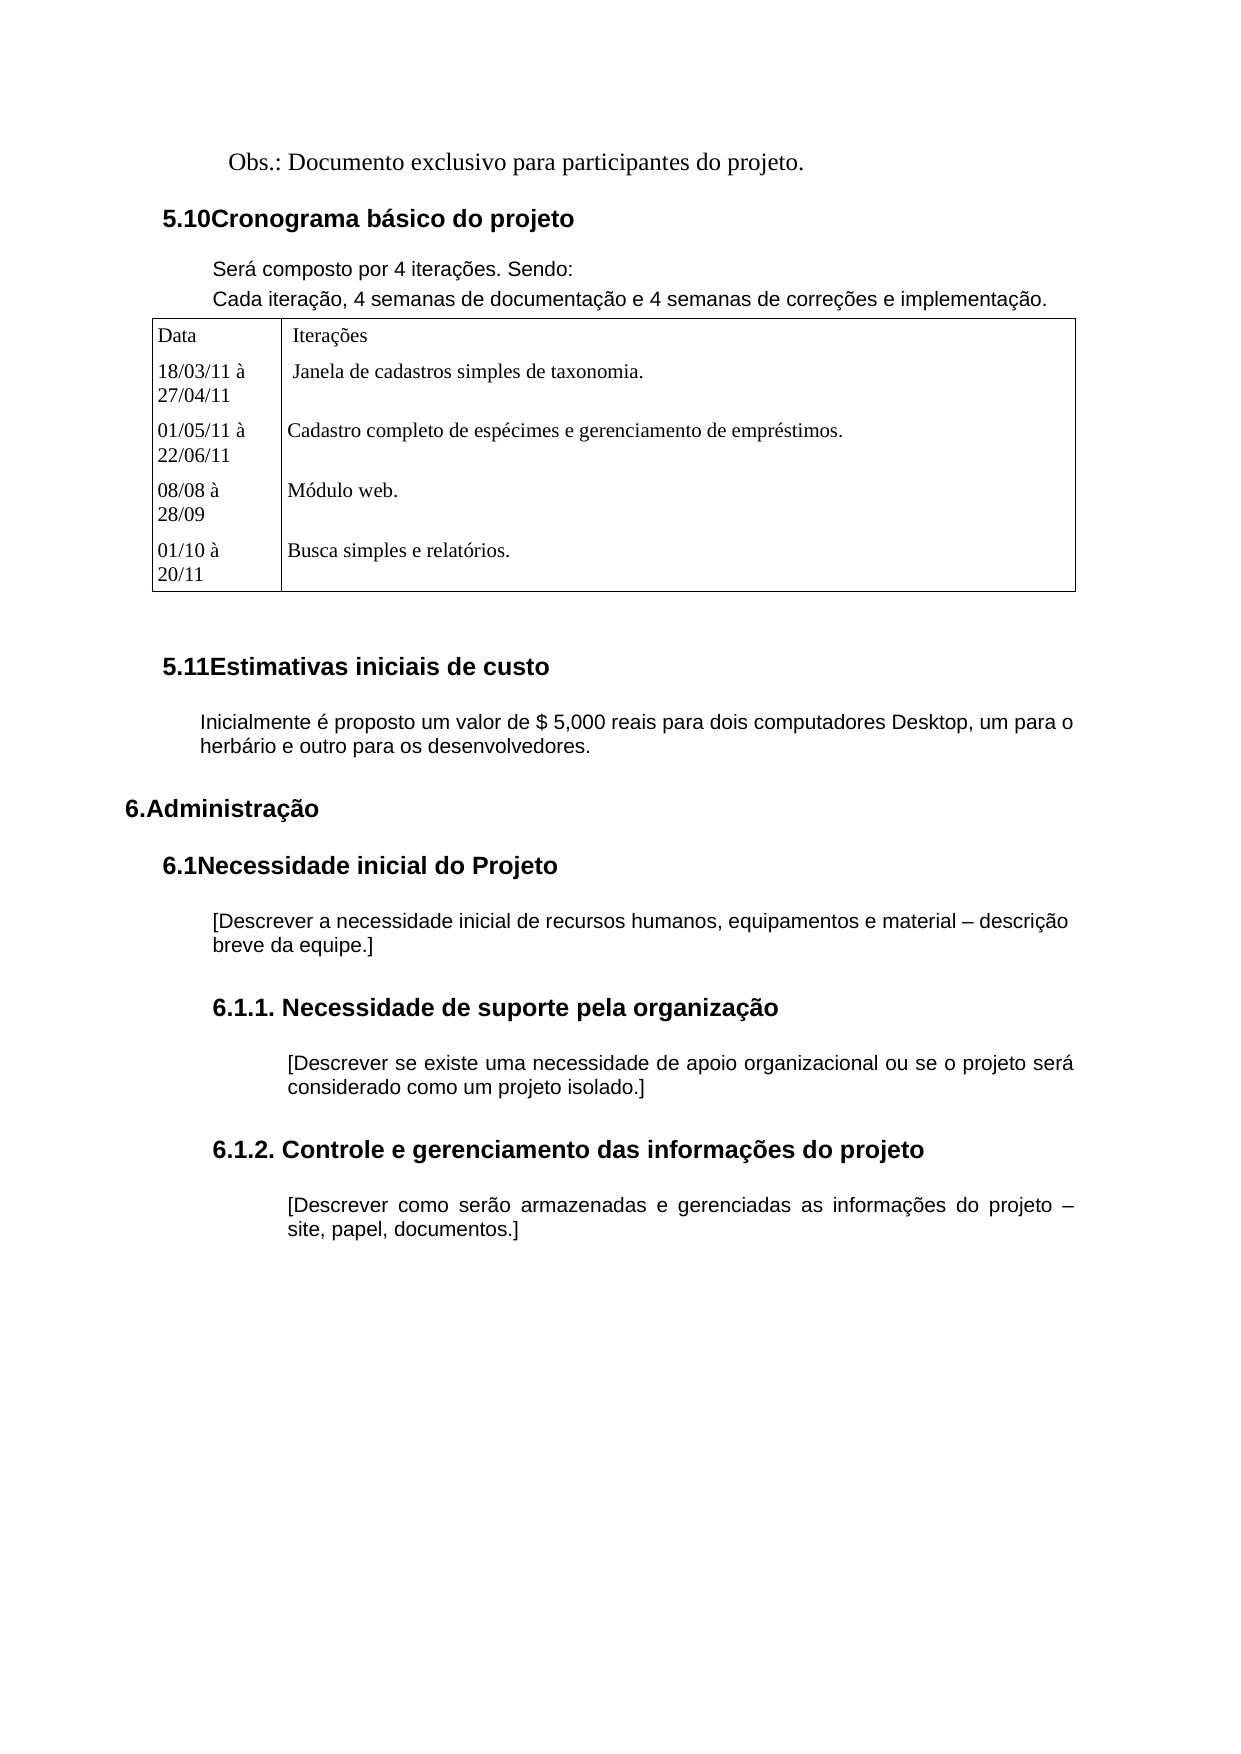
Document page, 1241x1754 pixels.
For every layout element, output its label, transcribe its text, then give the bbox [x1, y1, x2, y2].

table_header Iterações [282, 319, 1075, 353]
table_cell 01/10 à 20/11 [153, 532, 281, 591]
table_cell Cadastro completo de espécimes e gerenciamento de empréstimos. [282, 413, 1075, 472]
text 6.1.2. Controle e gerenciamento das informações do projeto [212, 1135, 1075, 1164]
text [Descrever como serão armazenadas e gerenciadas as informações do projeto – site, papel, documentos.] [287, 1193, 1075, 1241]
table_cell Módulo web. [282, 472, 1075, 532]
text Inicialmente é proposto um valor de $ 5,000 reais para dois computadores Desktop, um para o herbário e outro para os desenvolvedores. [200, 709, 1075, 757]
text Cada iteração, 4 semanas de documentação e 4 semanas de correções e implementação. [212, 287, 1075, 311]
subtitle Administração [125, 794, 1075, 823]
table_cell Janela de cadastros simples de taxonomia. [282, 353, 1075, 413]
subtitle Necessidade inicial do Projeto [162, 851, 1075, 880]
table_cell 18/03/11 à 27/04/11 [153, 353, 281, 413]
table_cell 08/08 à 28/09 [153, 472, 281, 532]
table_header Data [153, 319, 281, 353]
text [Descrever se existe uma necessidade de apoio organizacional ou se o projeto será considerado como um projeto isolado.] [287, 1051, 1075, 1099]
text Será composto por 4 iterações. Sendo: [212, 257, 1075, 281]
text [Descrever a necessidade inicial de recursos humanos, equipamentos e material – descrição breve da equipe.] [212, 909, 1075, 957]
subtitle Estimativas iniciais de custo [162, 652, 1075, 681]
text 6.1.1. Necessidade de suporte pela organização [212, 993, 1075, 1022]
table_cell 01/05/11 à 22/06/11 [153, 413, 281, 472]
subtitle Cronograma básico do projeto [162, 204, 1075, 233]
text Obs.: Documento exclusivo para participantes do projeto. [228, 147, 1075, 176]
table_cell Busca simples e relatórios. [282, 532, 1075, 591]
